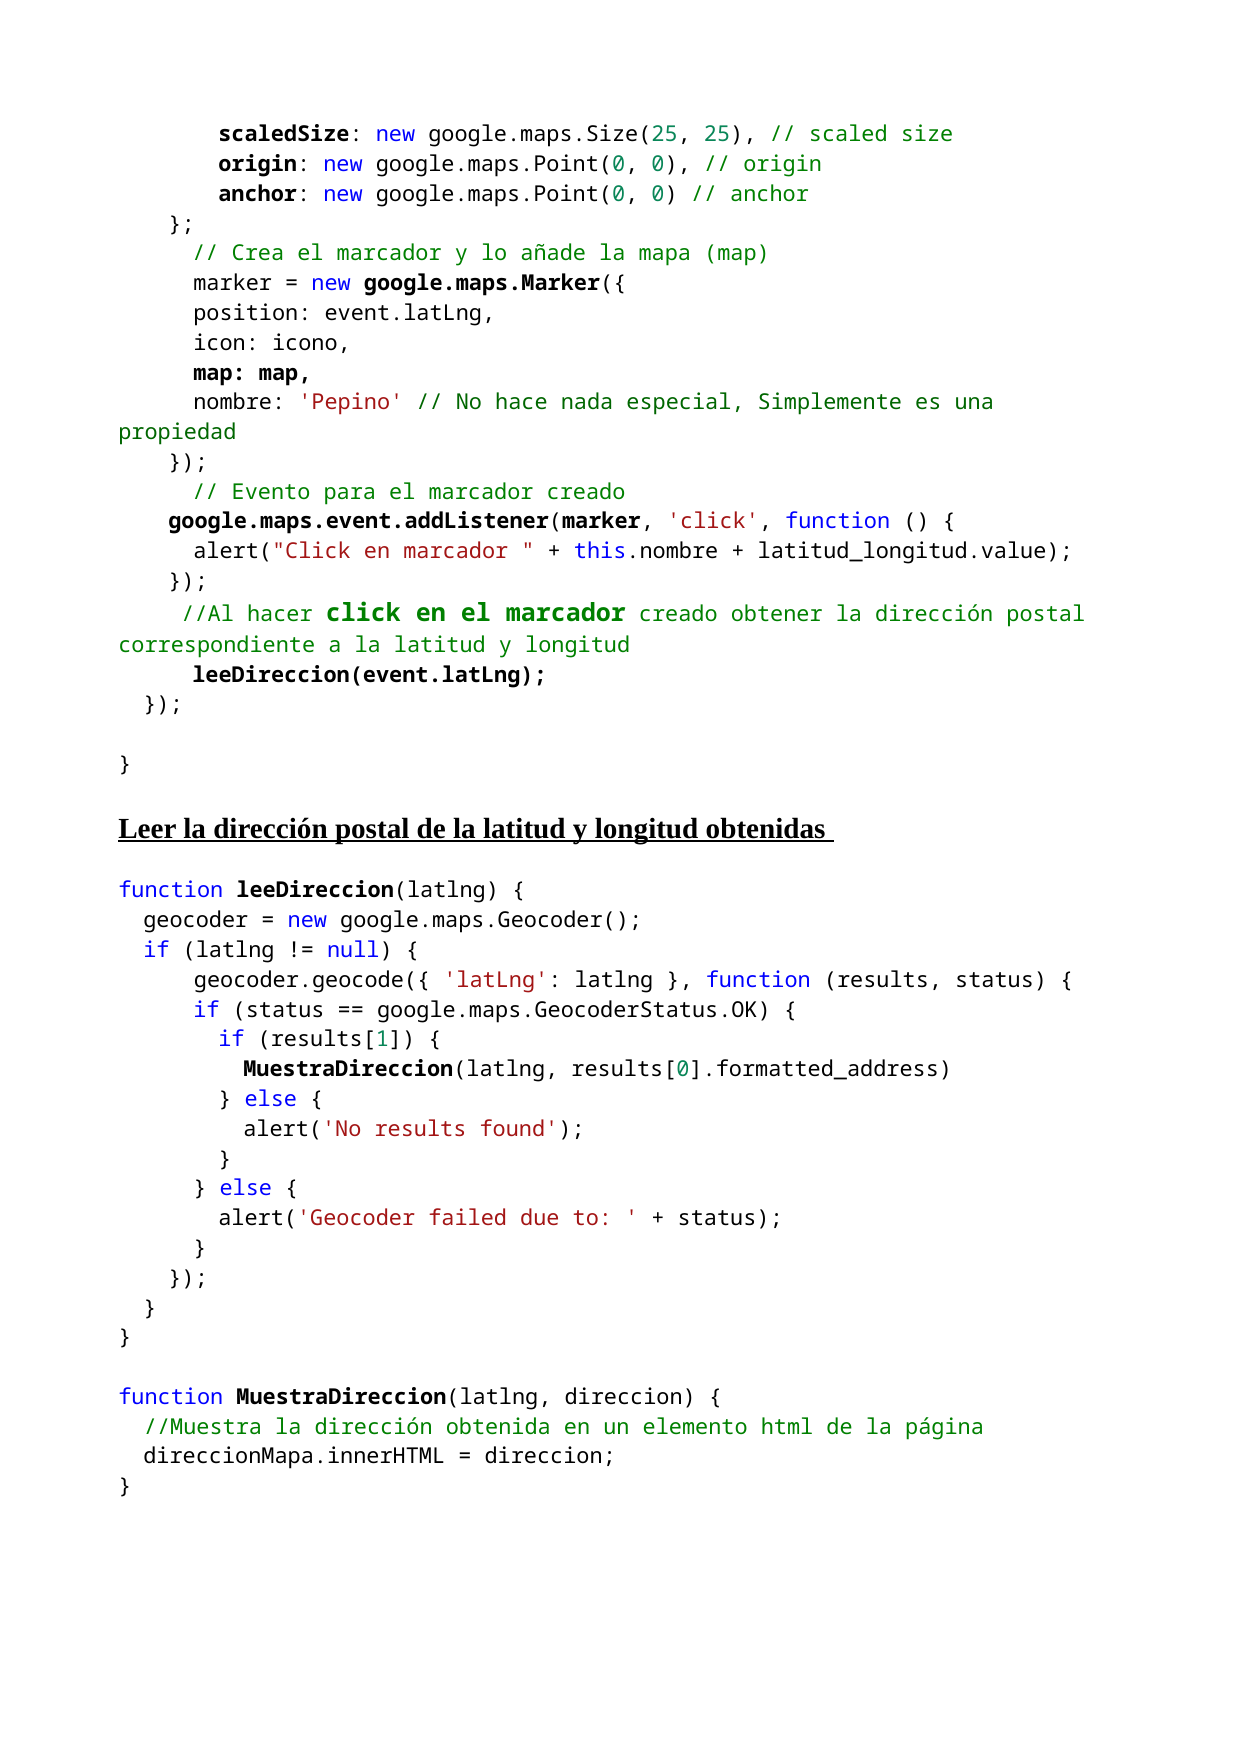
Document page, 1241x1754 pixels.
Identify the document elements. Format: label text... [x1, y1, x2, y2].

text anchor: new google.maps.Point(0, 0) // anchor [118, 178, 1122, 207]
text //Muestra la dirección obtenida en un elemento html de la página [118, 1411, 1122, 1440]
text }; [118, 207, 1122, 237]
text leeDireccion(event.latLng); [118, 659, 1122, 688]
text nombre: 'Pepino' // No hace nada especial, Simplemente es una propiedad [118, 386, 1122, 446]
text }); [118, 565, 1122, 595]
text } else { [118, 1083, 1122, 1113]
text //Al hacer click en el marcador creado obtener la dirección postal correspondiente a la latitud y longitud [118, 595, 1122, 659]
text }); [118, 1262, 1122, 1292]
text } [118, 1292, 1122, 1321]
text if (latlng != null) { [118, 934, 1122, 964]
text }); [118, 446, 1122, 476]
text MuestraDireccion(latlng, results[0].formatted_address) [118, 1053, 1122, 1083]
text geocoder.geocode({ 'latLng': latlng }, function (results, status) { [118, 964, 1122, 994]
text if (status == google.maps.GeocoderStatus.OK) { [118, 994, 1122, 1023]
text } [118, 1143, 1122, 1172]
text } [118, 1232, 1122, 1262]
text } [118, 1321, 1122, 1351]
text // Evento para el marcador creado [118, 476, 1122, 505]
text alert('Geocoder failed due to: ' + status); [118, 1202, 1122, 1232]
text // Crea el marcador y lo añade la mapa (map) [118, 237, 1122, 267]
text Leer la dirección postal de la latitud y longitud obtenidas [118, 811, 1122, 845]
text alert("Click en marcador " + this.nombre + latitud_longitud.value); [118, 535, 1122, 565]
text } [118, 1470, 1122, 1500]
text }); [118, 688, 1122, 718]
text map: map, [118, 356, 1122, 386]
text direccionMapa.innerHTML = direccion; [118, 1440, 1122, 1470]
text geocoder = new google.maps.Geocoder(); [118, 904, 1122, 934]
text alert('No results found'); [118, 1113, 1122, 1143]
text marker = new google.maps.Marker({ [118, 267, 1122, 297]
text google.maps.event.addListener(marker, 'click', function () { [118, 505, 1122, 535]
text if (results[1]) { [118, 1023, 1122, 1053]
text position: event.latLng, [118, 297, 1122, 327]
text origin: new google.maps.Point(0, 0), // origin [118, 148, 1122, 178]
text } else { [118, 1172, 1122, 1202]
text function MuestraDireccion(latlng, direccion) { [118, 1381, 1122, 1411]
text function leeDireccion(latlng) { [118, 874, 1122, 904]
text } [118, 748, 1122, 778]
text scaledSize: new google.maps.Size(25, 25), // scaled size [118, 118, 1122, 148]
text icon: icono, [118, 327, 1122, 356]
